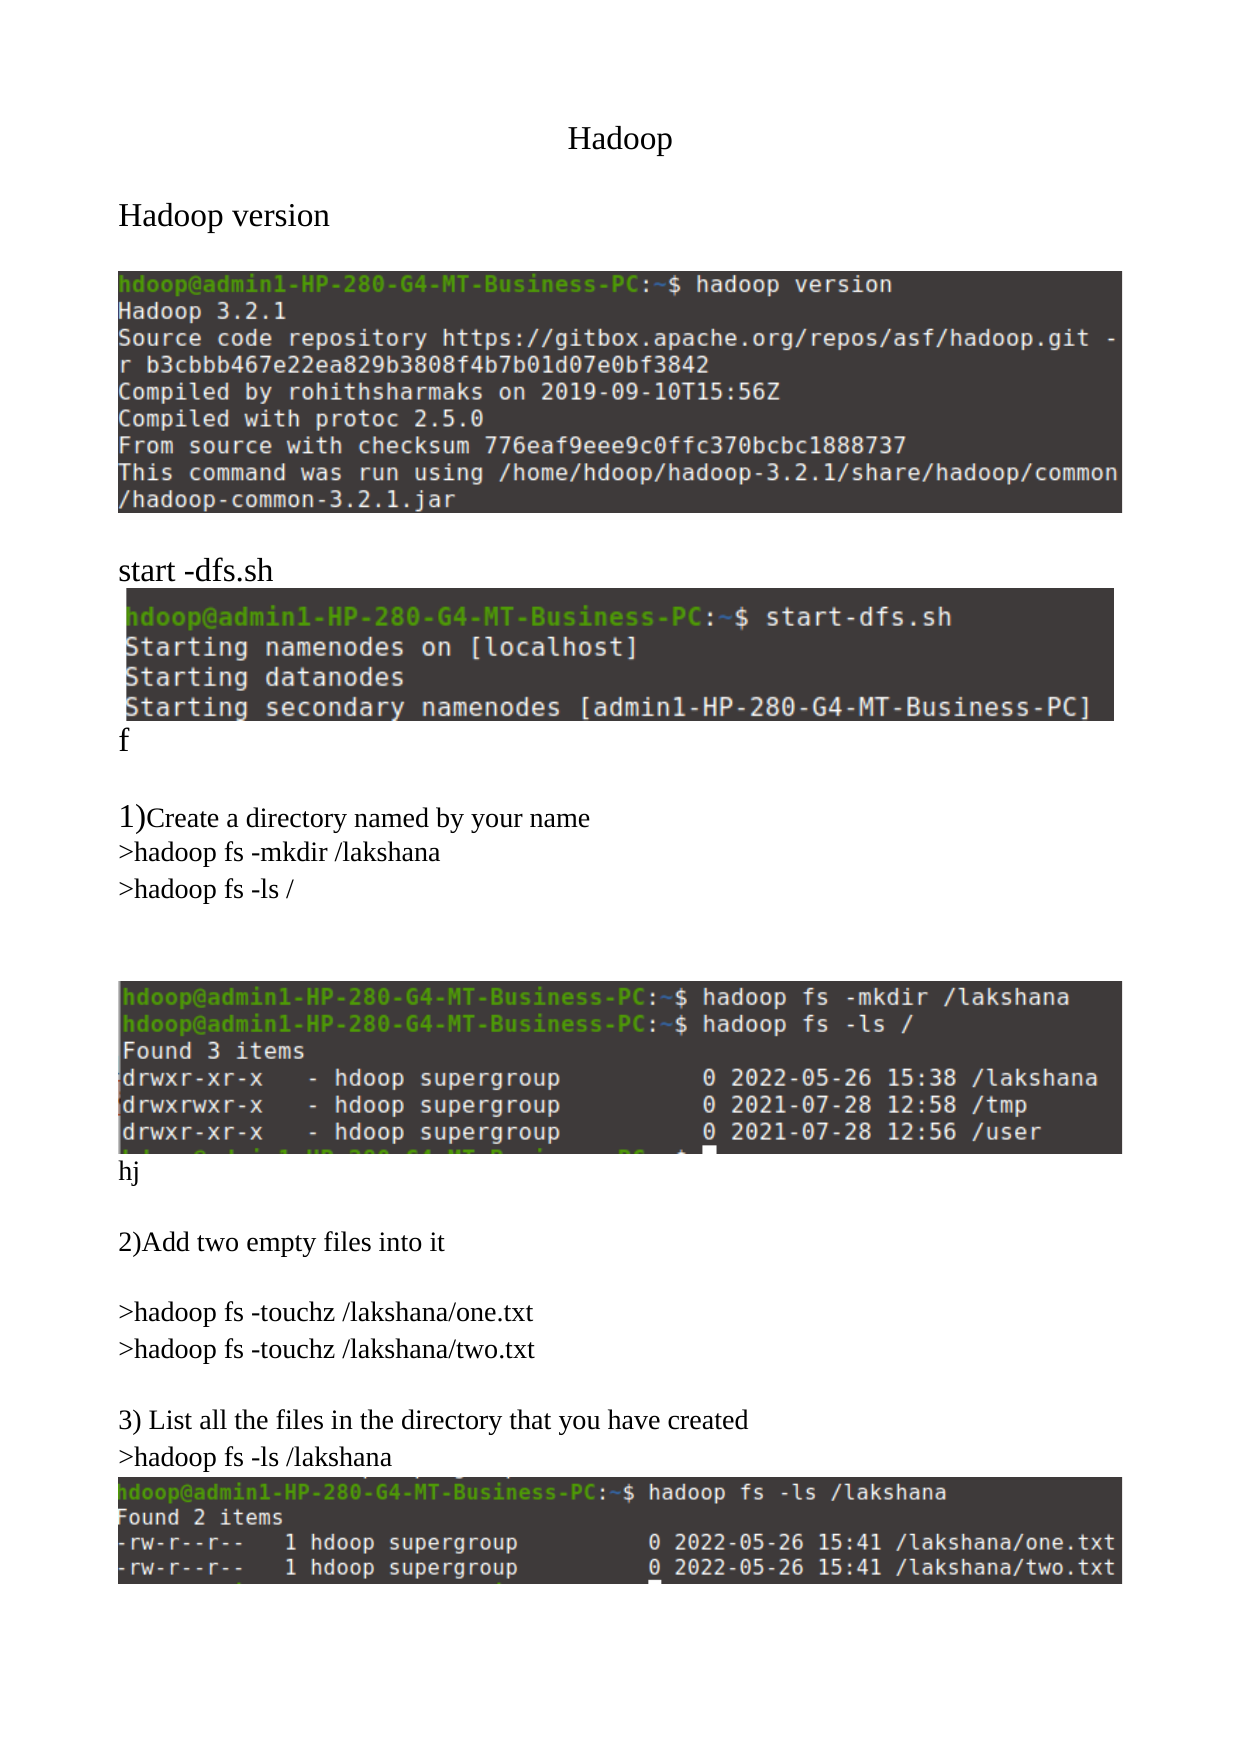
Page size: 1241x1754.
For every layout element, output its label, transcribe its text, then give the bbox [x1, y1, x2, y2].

text start -dfs.sh [118, 551, 1122, 589]
picture [118, 271, 1123, 513]
text Hadoop version [118, 195, 1122, 233]
text >hadoop fs -ls /lakshana [118, 1440, 1122, 1472]
picture [118, 1477, 1123, 1584]
text 2)Add two empty files into it [118, 1224, 1122, 1257]
text Hadoop [118, 118, 1122, 156]
picture [126, 588, 1114, 721]
text 3) List all the files in the directory that you have created [118, 1403, 1122, 1435]
text f [118, 589, 1122, 758]
text 1)Create a directory named by your name [118, 797, 1122, 835]
text >hadoop fs -mkdir /lakshana [118, 835, 1122, 867]
text >hadoop fs -touchz /lakshana/one.txt [118, 1295, 1122, 1328]
text >hadoop fs -touchz /lakshana/two.txt [118, 1332, 1122, 1365]
picture [118, 981, 1123, 1154]
text >hadoop fs -ls / [118, 872, 1122, 905]
text hj [118, 1154, 1122, 1186]
